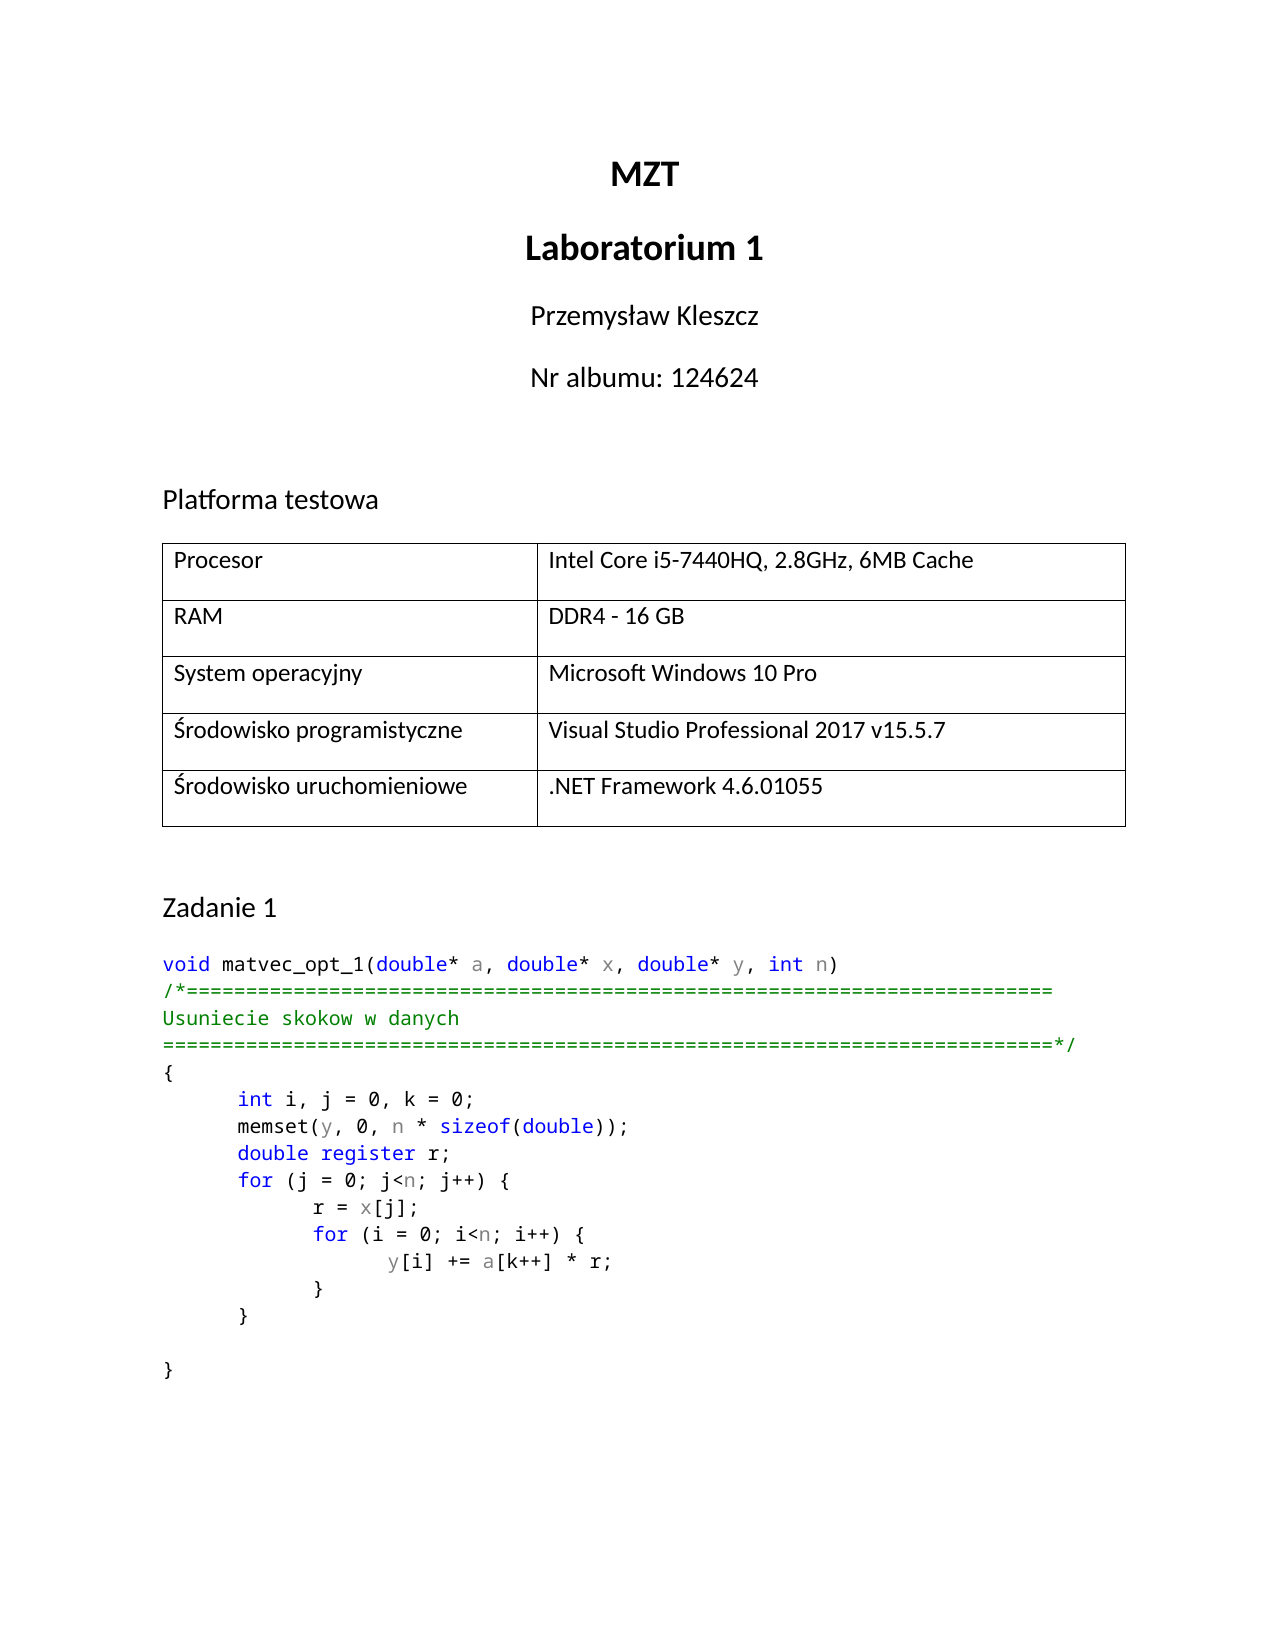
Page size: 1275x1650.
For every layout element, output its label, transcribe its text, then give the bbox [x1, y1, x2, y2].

table_cell Środowisko programistyczne [163, 714, 537, 769]
text r = x[j]; [162, 1193, 1127, 1221]
table_cell Środowisko uruchomieniowe [163, 771, 537, 826]
text y[i] += a[k++] * r; [162, 1247, 1127, 1274]
text } [162, 1274, 1127, 1301]
text Laboratorium 1 [162, 223, 1127, 269]
table_cell RAM [163, 601, 537, 656]
text memset(y, 0, n * sizeof(double)); [162, 1113, 1127, 1139]
text for (j = 0; j<n; j++) { [162, 1167, 1127, 1193]
text { [162, 1059, 1127, 1086]
table_cell Microsoft Windows 10 Pro [538, 657, 1125, 713]
table_header Intel Core i5-7440HQ, 2.8GHz, 6MB Cache [538, 544, 1125, 599]
text Nr albumu: 124624 [162, 359, 1127, 394]
text ===========================================================================*/ [162, 1032, 1127, 1059]
text int i, j = 0, k = 0; [162, 1086, 1127, 1113]
text for (i = 0; i<n; i++) { [162, 1221, 1127, 1247]
text double register r; [162, 1139, 1127, 1167]
text /*========================================================================= [162, 978, 1127, 1005]
text MZT [162, 150, 1127, 196]
table_cell .NET Framework 4.6.01055 [538, 771, 1125, 826]
text Zadanie 1 [162, 889, 1127, 924]
table_cell System operacyjny [163, 657, 537, 713]
text } [162, 1355, 1127, 1382]
table_cell DDR4 - 16 GB [538, 601, 1125, 656]
text void matvec_opt_1(double* a, double* x, double* y, int n) [162, 951, 1127, 978]
text Przemysław Kleszcz [162, 297, 1127, 333]
text Platforma testowa [162, 481, 1127, 517]
table_cell Visual Studio Professional 2017 v15.5.7 [538, 714, 1125, 769]
text } [162, 1301, 1127, 1328]
text Usuniecie skokow w danych [162, 1005, 1127, 1032]
table_header Procesor [163, 544, 537, 599]
